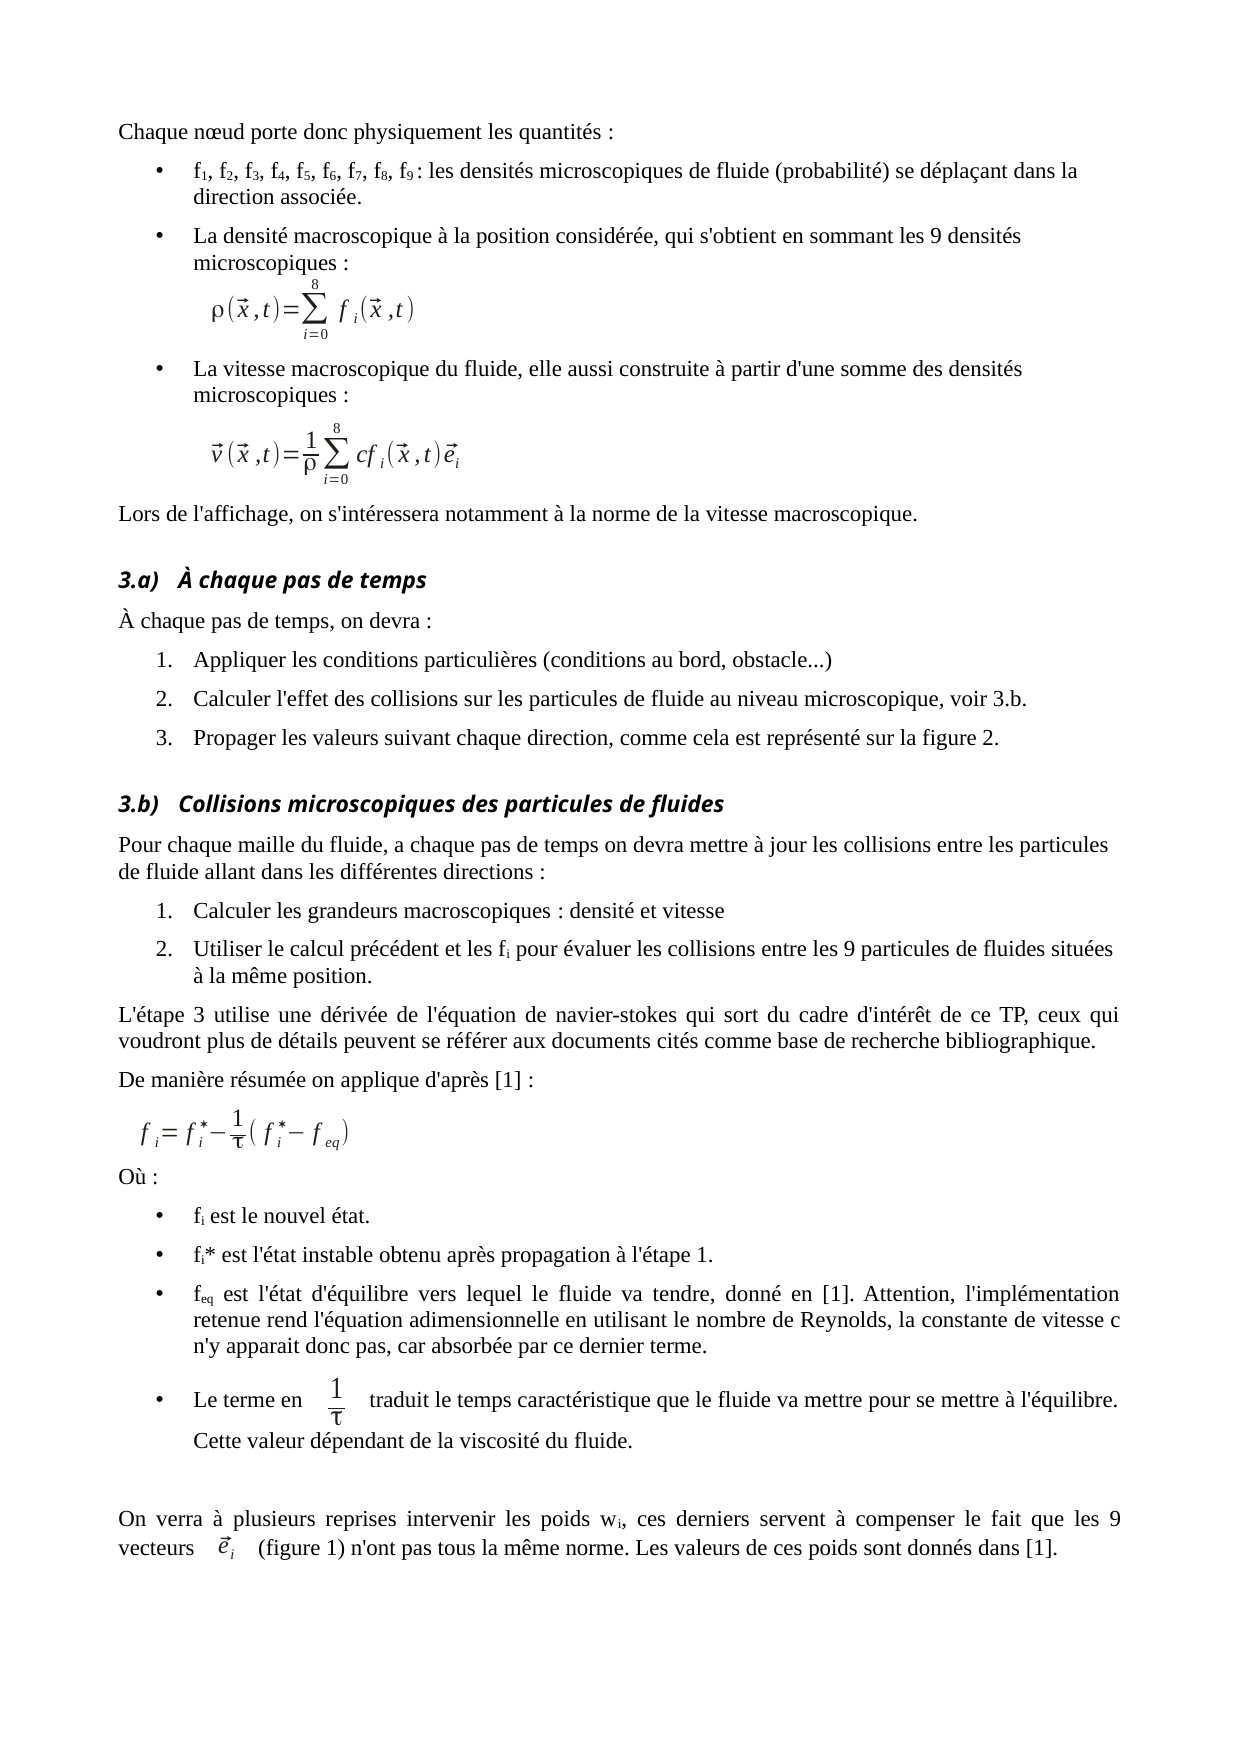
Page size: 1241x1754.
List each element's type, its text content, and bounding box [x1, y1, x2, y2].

list Utiliser le calcul précédent et les fi pour évaluer les collisions entre les 9 particules de fluides situées à la même position. [156, 936, 1122, 988]
list feq est l'état d'équilibre vers lequel le fluide va tendre, donné en [1]. Attention, l'implémentation retenue rend l'équation adimensionnelle en utilisant le nombre de Reynolds, la constante de vitesse c n'y apparait donc pas, car absorbée par ce dernier terme. [156, 1280, 1122, 1359]
list fi* est l'état instable obtenu après propagation à l'étape 1. [156, 1241, 1122, 1267]
text Où : [118, 1163, 1122, 1189]
list Le terme en traduit le temps caractéristique que le fluide va mettre pour se mettre à l'équilibre. Cette valeur dépendant de la viscosité du fluide. [156, 1371, 1122, 1454]
text Chaque nœud porte donc physiquement les quantités : [118, 118, 1122, 144]
text On verra à plusieurs reprises intervenir les poids wi, ces derniers servent à compenser le fait que les 9 vecteurs (figure 1) n'ont pas tous la même norme. Les valeurs de ces poids sont donnés dans [1]. [118, 1505, 1122, 1563]
list fi est le nouvel état. [156, 1202, 1122, 1228]
list Appliquer les conditions particulières (conditions au bord, obstacle...) [156, 646, 1122, 672]
subtitle Collisions microscopiques des particules de fluides [118, 788, 1122, 819]
text L'étape 3 utilise une dérivée de l'équation de navier-stokes qui sort du cadre d'intérêt de ce TP, ceux qui voudront plus de détails peuvent se référer aux documents cités comme base de recherche bibliographique. [118, 1001, 1122, 1053]
text De manière résumée on applique d'après [1] : [118, 1066, 1122, 1092]
text Lors de l'affichage, on s'intéressera notamment à la norme de la vitesse macroscopique. [118, 500, 1122, 526]
list f1, f2, f3, f4, f5, f6, f7, f8, f9 : les densités microscopiques de fluide (probabilité) se déplaçant dans la direction associée. [156, 157, 1122, 210]
list La vitesse macroscopique du fluide, elle aussi construite à partir d'une somme des densités microscopiques : [156, 355, 1122, 407]
text À chaque pas de temps, on devra : [118, 607, 1122, 634]
text Pour chaque maille du fluide, a chaque pas de temps on devra mettre à jour les collisions entre les particules de fluide allant dans les différentes directions : [118, 831, 1122, 884]
list Propager les valeurs suivant chaque direction, comme cela est représenté sur la figure 2. [156, 724, 1122, 750]
list Calculer l'effet des collisions sur les particules de fluide au niveau microscopique, voir 3.b. [156, 685, 1122, 711]
subtitle À chaque pas de temps [118, 563, 1122, 595]
list Calculer les grandeurs macroscopiques : densité et vitesse [156, 897, 1122, 923]
list La densité macroscopique à la position considérée, qui s'obtient en sommant les 9 densités microscopiques : [156, 222, 1122, 342]
